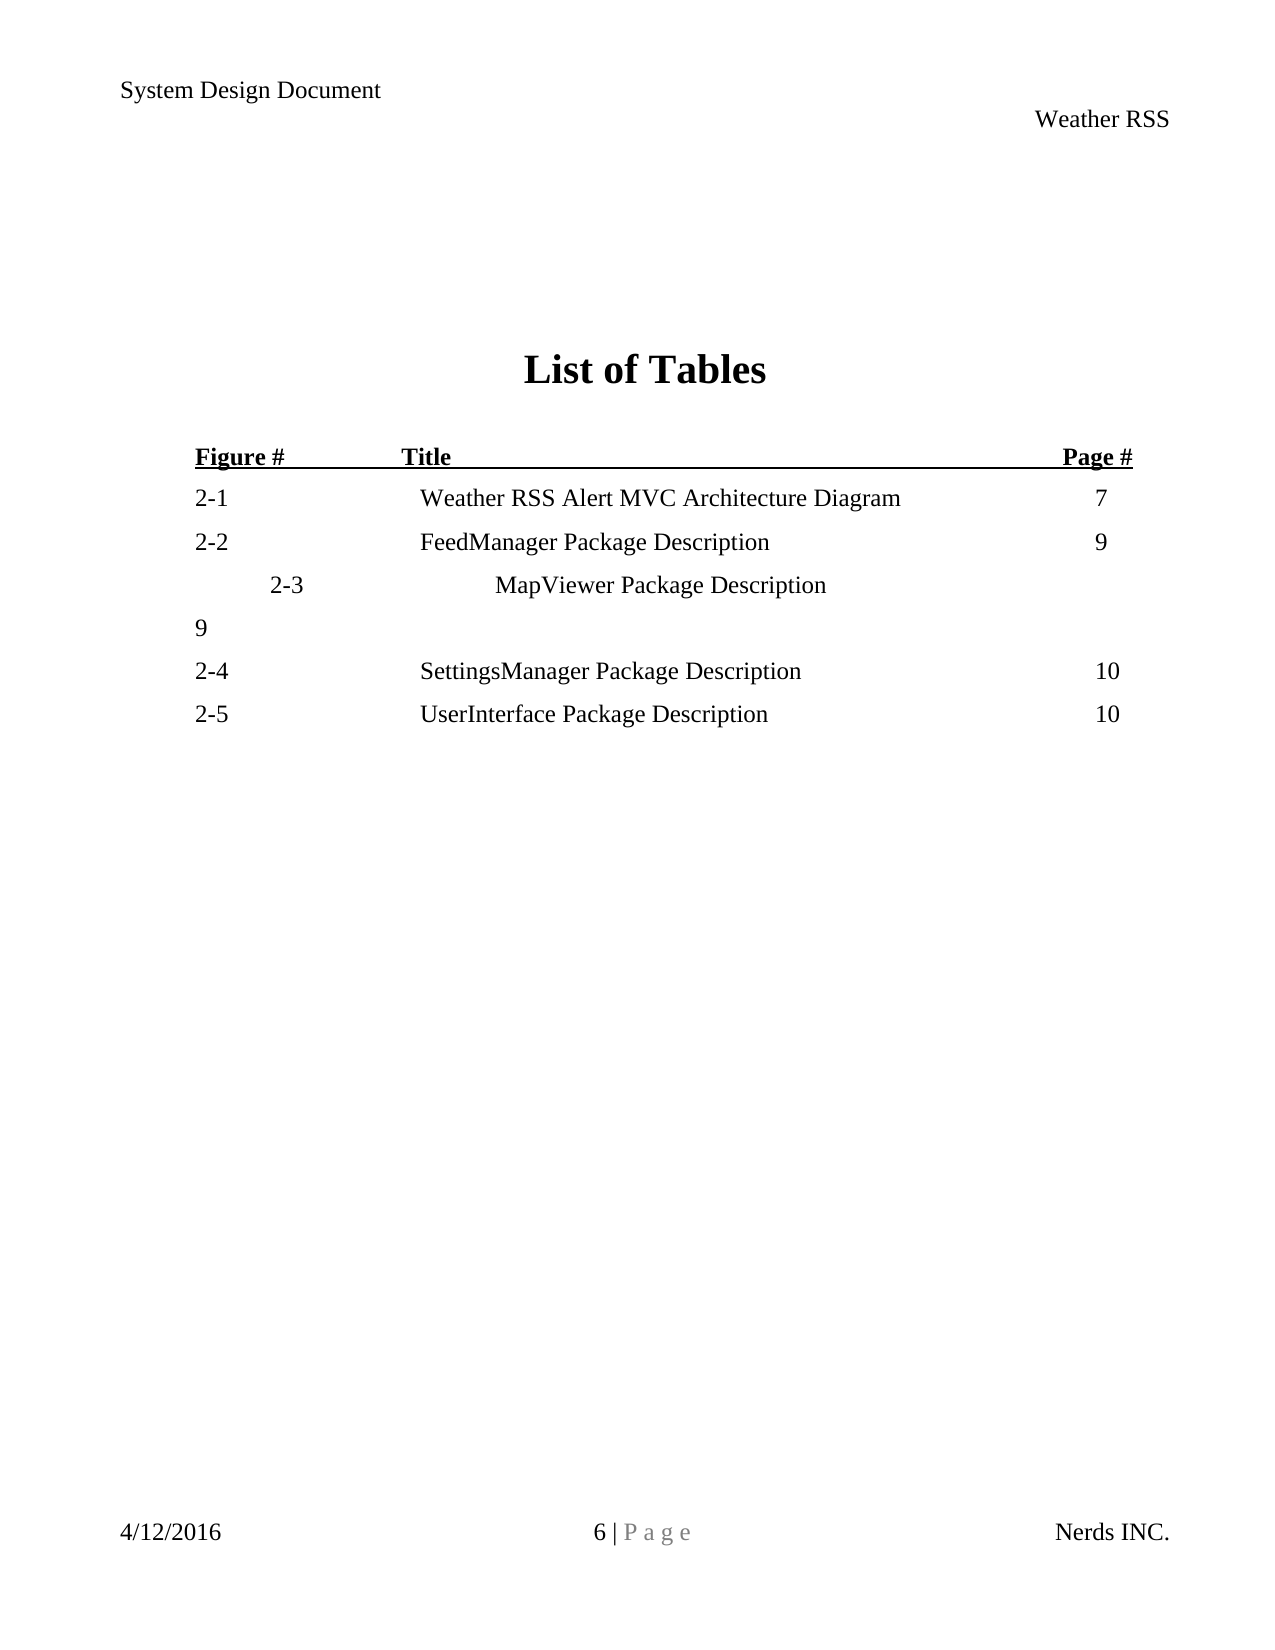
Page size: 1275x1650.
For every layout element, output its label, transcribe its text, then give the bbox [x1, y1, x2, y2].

text Figure # Title Page # [195, 442, 1170, 471]
text 2-5 UserInterface Package Description 10 [120, 699, 1170, 728]
subtitle List of Tables [120, 344, 1170, 392]
text 2-2 FeedManager Package Description 9 2-3 MapViewer Package Description 9 [120, 527, 1170, 642]
text 2-4 SettingsManager Package Description 10 [120, 656, 1170, 685]
text 2-1 Weather RSS Alert MVC Architecture Diagram 7 [120, 483, 1170, 512]
